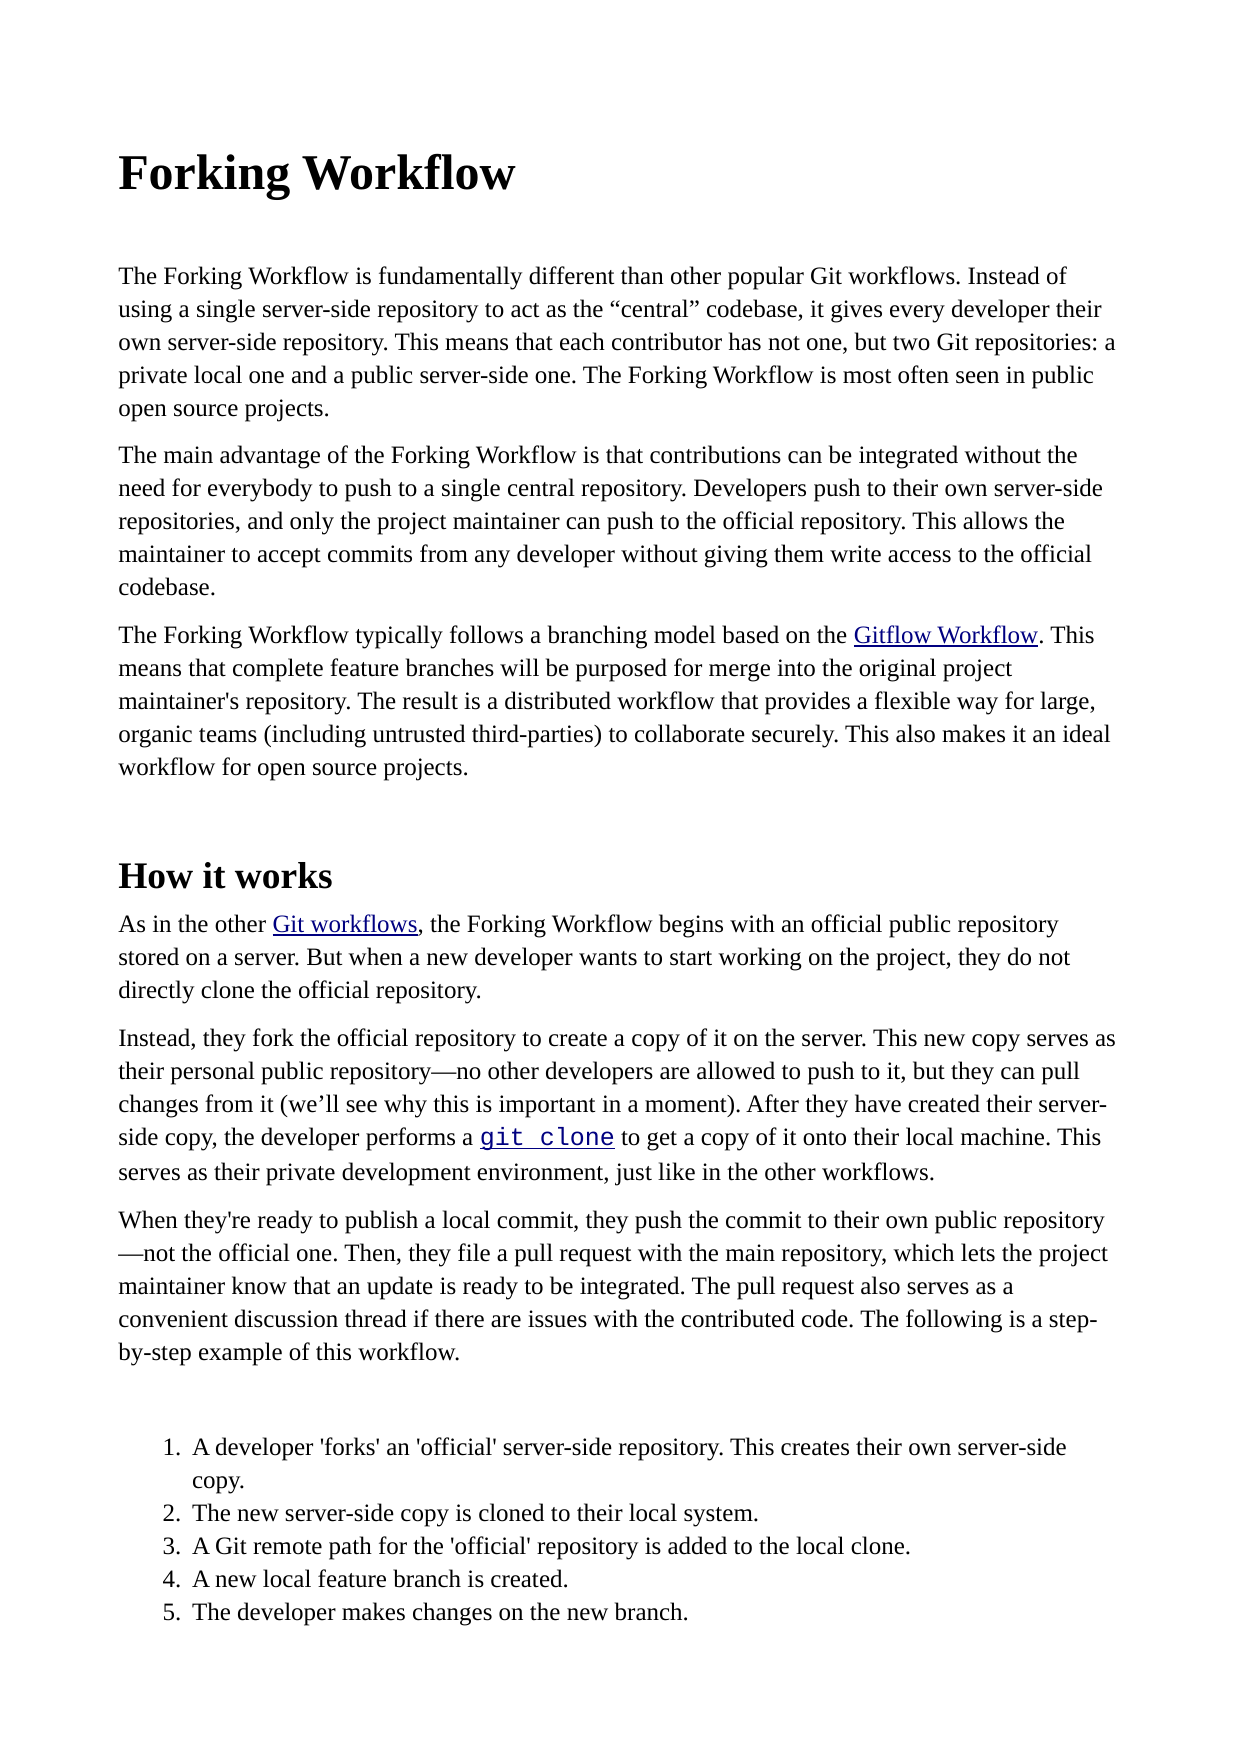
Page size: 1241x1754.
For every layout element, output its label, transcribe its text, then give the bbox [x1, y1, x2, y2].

text As in the other Git workflows, the Forking Workflow begins with an official public repository stored on a server. But when a new developer wants to start working on the project, they do not directly clone the official repository. [118, 909, 1122, 1004]
list A new local feature branch is created. [162, 1564, 1122, 1593]
list A developer 'forks' an 'official' server-side repository. This creates their own server-side copy. [162, 1432, 1122, 1494]
subtitle How it works [118, 854, 1122, 897]
list The new server-side copy is cloned to their local system. [162, 1498, 1122, 1527]
list The developer makes changes on the new branch. [162, 1597, 1122, 1626]
text When they're ready to publish a local commit, they push the commit to their own public repository—not the official one. Then, they file a pull request with the main repository, which lets the project maintainer know that an update is ready to be integrated. The pull request also serves as a convenient discussion thread if there are issues with the contributed code. The following is a step-by-step example of this workflow. [118, 1205, 1122, 1366]
subtitle Forking Workflow [118, 143, 1122, 201]
text The Forking Workflow typically follows a branching model based on the Gitflow Workflow. This means that complete feature branches will be purposed for merge into the original project maintainer's repository. The result is a distributed workflow that provides a flexible way for large, organic teams (including untrusted third-parties) to collaborate securely. This also makes it an ideal workflow for open source projects. [118, 620, 1122, 814]
text The main advantage of the Forking Workflow is that contributions can be integrated without the need for everybody to push to a single central repository. Developers push to their own server-side repositories, and only the project maintainer can push to the official repository. This allows the maintainer to accept commits from any developer without giving them write access to the official codebase. [118, 440, 1122, 601]
text The Forking Workflow is fundamentally different than other popular Git workflows. Instead of using a single server-side repository to act as the “central” codebase, it gives every developer their own server-side repository. This means that each contributor has not one, but two Git repositories: a private local one and a public server-side one. The Forking Workflow is most often seen in public open source projects. [118, 261, 1122, 422]
text Instead, they fork the official repository to create a copy of it on the server. This new copy serves as their personal public repository—no other developers are allowed to push to it, but they can pull changes from it (we’ll see why this is important in a moment). After they have created their server-side copy, the developer performs a git clone to get a copy of it onto their local machine. This serves as their private development environment, just like in the other workflows. [118, 1023, 1122, 1186]
list A Git remote path for the 'official' repository is added to the local clone. [162, 1531, 1122, 1560]
